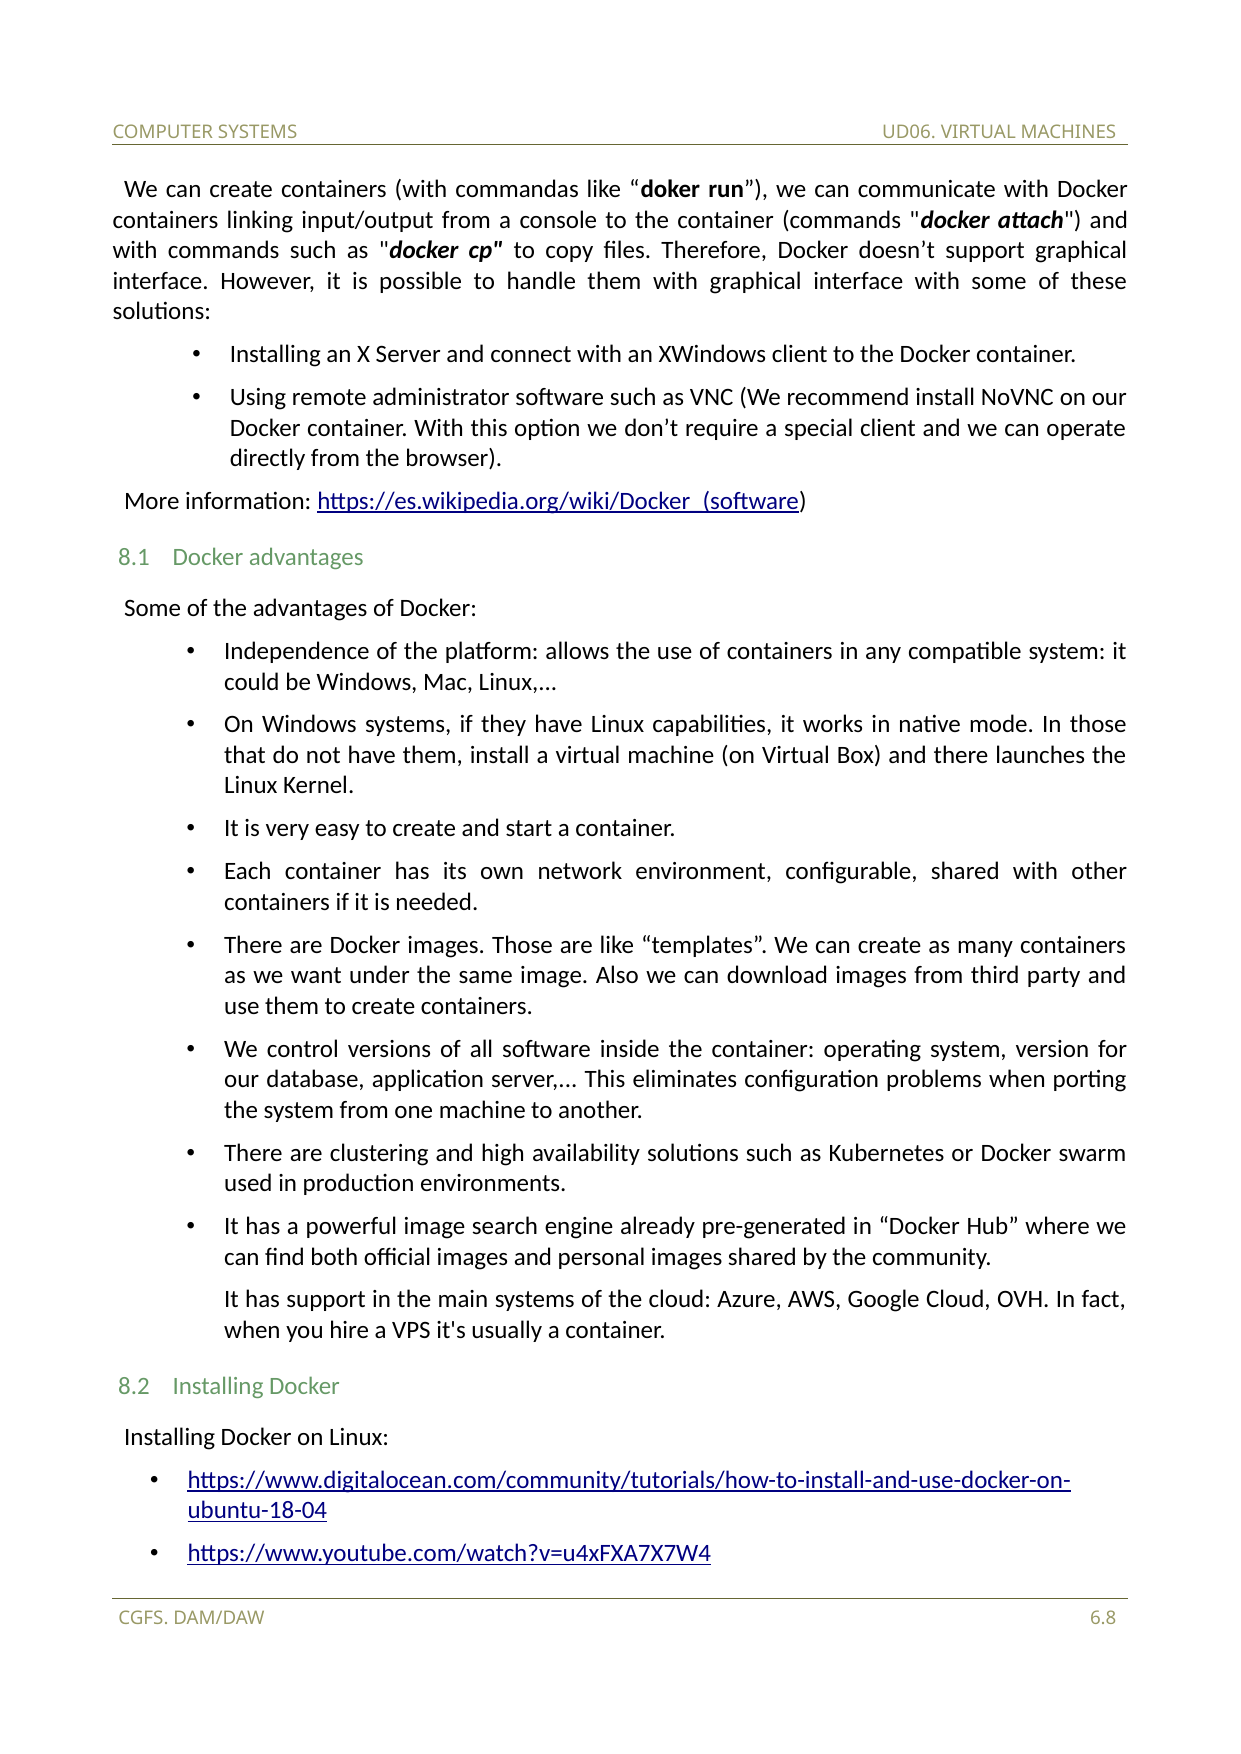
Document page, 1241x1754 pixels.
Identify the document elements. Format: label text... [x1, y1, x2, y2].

list Independence of the platform: allows the use of containers in any compatible system: it could be Windows, Mac, Linux,... [186, 635, 1128, 696]
subtitle Installing Docker [112, 1370, 1128, 1401]
list It is very easy to create and start a container. [186, 812, 1128, 843]
list It has a powerful image search engine already pre-generated in “Docker Hub” where we can find both official images and personal images shared by the community. [186, 1210, 1128, 1271]
list We control versions of all software inside the container: operating system, version for our database, application server,... This eliminates configuration problems when porting the system from one machine to another. [186, 1033, 1128, 1124]
text Installing Docker on Linux: [112, 1421, 1128, 1452]
text Some of the advantages of Docker: [112, 592, 1128, 623]
text More information: https://es.wikipedia.org/wiki/Docker_(software) [112, 485, 1128, 516]
list There are clustering and high availability solutions such as Kubernetes or Docker swarm used in production environments. [186, 1137, 1128, 1198]
list https://www.digitalocean.com/community/tutorials/how-to-install-and-use-docker-on-ubuntu-18-04 [150, 1464, 1128, 1525]
list Each container has its own network environment, configurable, shared with other containers if it is needed. [186, 855, 1128, 916]
list Using remote administrator software such as VNC (We recommend install NoVNC on our Docker container. With this option we don’t require a special client and we can operate directly from the browser). [192, 381, 1128, 473]
list On Windows systems, if they have Linux capabilities, it works in native mode. In those that do not have them, install a virtual machine (on Virtual Box) and there launches the Linux Kernel. [186, 708, 1128, 800]
list https://www.youtube.com/watch?v=u4xFXA7X7W4 [150, 1538, 1128, 1568]
list There are Docker images. Those are like “templates”. We can create as many containers as we want under the same image. Also we can download images from third party and use them to create containers. [186, 929, 1128, 1020]
subtitle Docker advantages [112, 541, 1128, 571]
list It has support in the main systems of the cloud: Azure, AWS, Google Cloud, OVH. In fact, when you hire a VPS it's usually a container. [186, 1284, 1128, 1345]
text We can create containers (with commandas like “doker run”), we can communicate with Docker containers linking input/output from a console to the container (commands "docker attach") and with commands such as "docker cp" to copy files. Therefore, Docker doesn’t support graphical interface. However, it is possible to handle them with graphical interface with some of these solutions: [112, 173, 1128, 326]
list Installing an X Server and connect with an XWindows client to the Docker container. [192, 338, 1128, 369]
